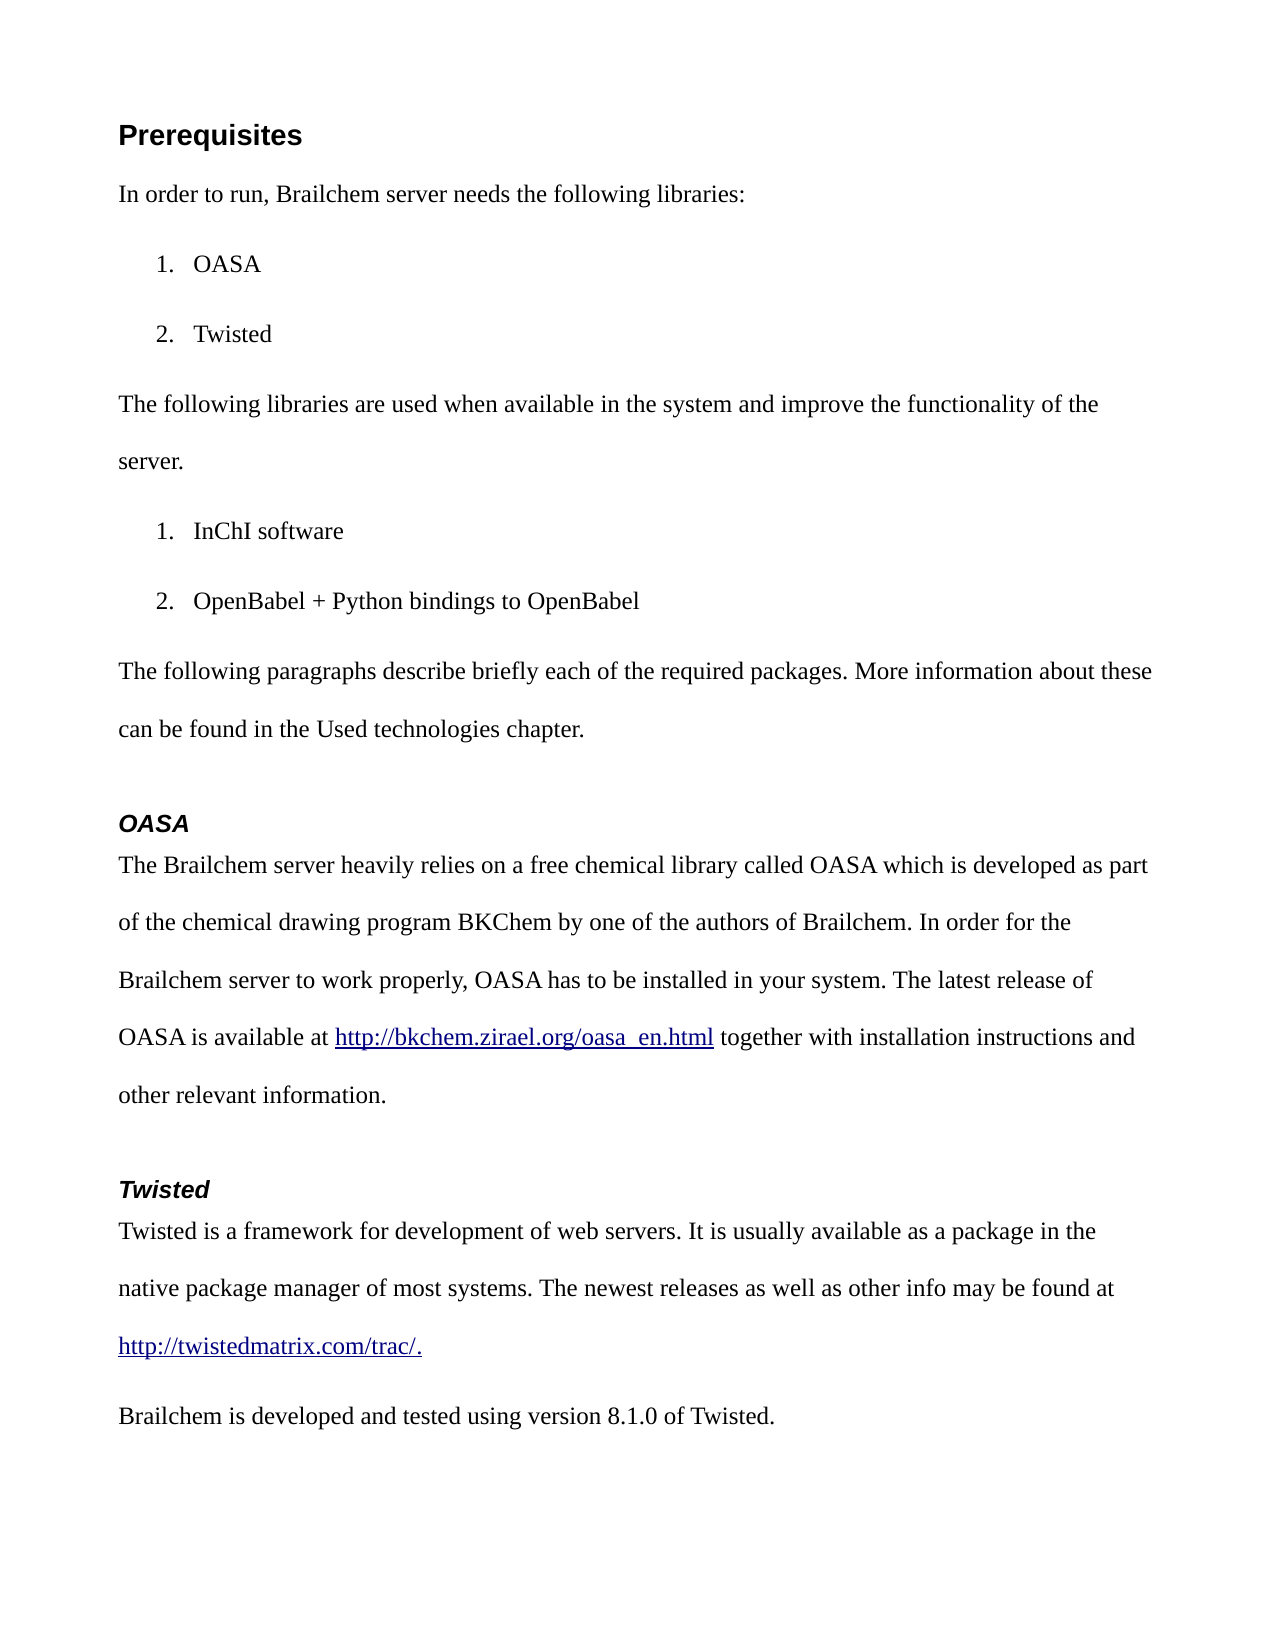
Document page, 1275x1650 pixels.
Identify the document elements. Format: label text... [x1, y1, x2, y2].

text Twisted is a framework for development of web servers. It is usually available as a package in the native package manager of most systems. The newest releases as well as other info may be found at http://twistedmatrix.com/trac/. [118, 1216, 1157, 1359]
subtitle OASA [118, 809, 1157, 837]
text The following paragraphs describe briefly each of the required packages. More information about these can be found in the Used technologies chapter. [118, 656, 1157, 742]
list OASA [156, 249, 1157, 277]
text In order to run, Brailchem server needs the following libraries: [118, 179, 1157, 207]
text Brailchem is developed and tested using version 8.1.0 of Twisted. [118, 1401, 1157, 1429]
list Twisted [156, 319, 1157, 347]
subtitle Twisted [118, 1175, 1157, 1203]
text The Brailchem server heavily relies on a free chemical library called OASA which is developed as part of the chemical drawing program BKChem by one of the authors of Brailchem. In order for the Brailchem server to work properly, OASA has to be installed in your system. The latest release of OASA is available at http://bkchem.zirael.org/oasa_en.html together with installation instructions and other relevant information. [118, 850, 1157, 1108]
list InChI software [156, 516, 1157, 545]
list OpenBabel + Python bindings to OpenBabel [156, 586, 1157, 615]
subtitle Prerequisites [118, 118, 1157, 152]
text The following libraries are used when available in the system and improve the functionality of the server. [118, 389, 1157, 475]
